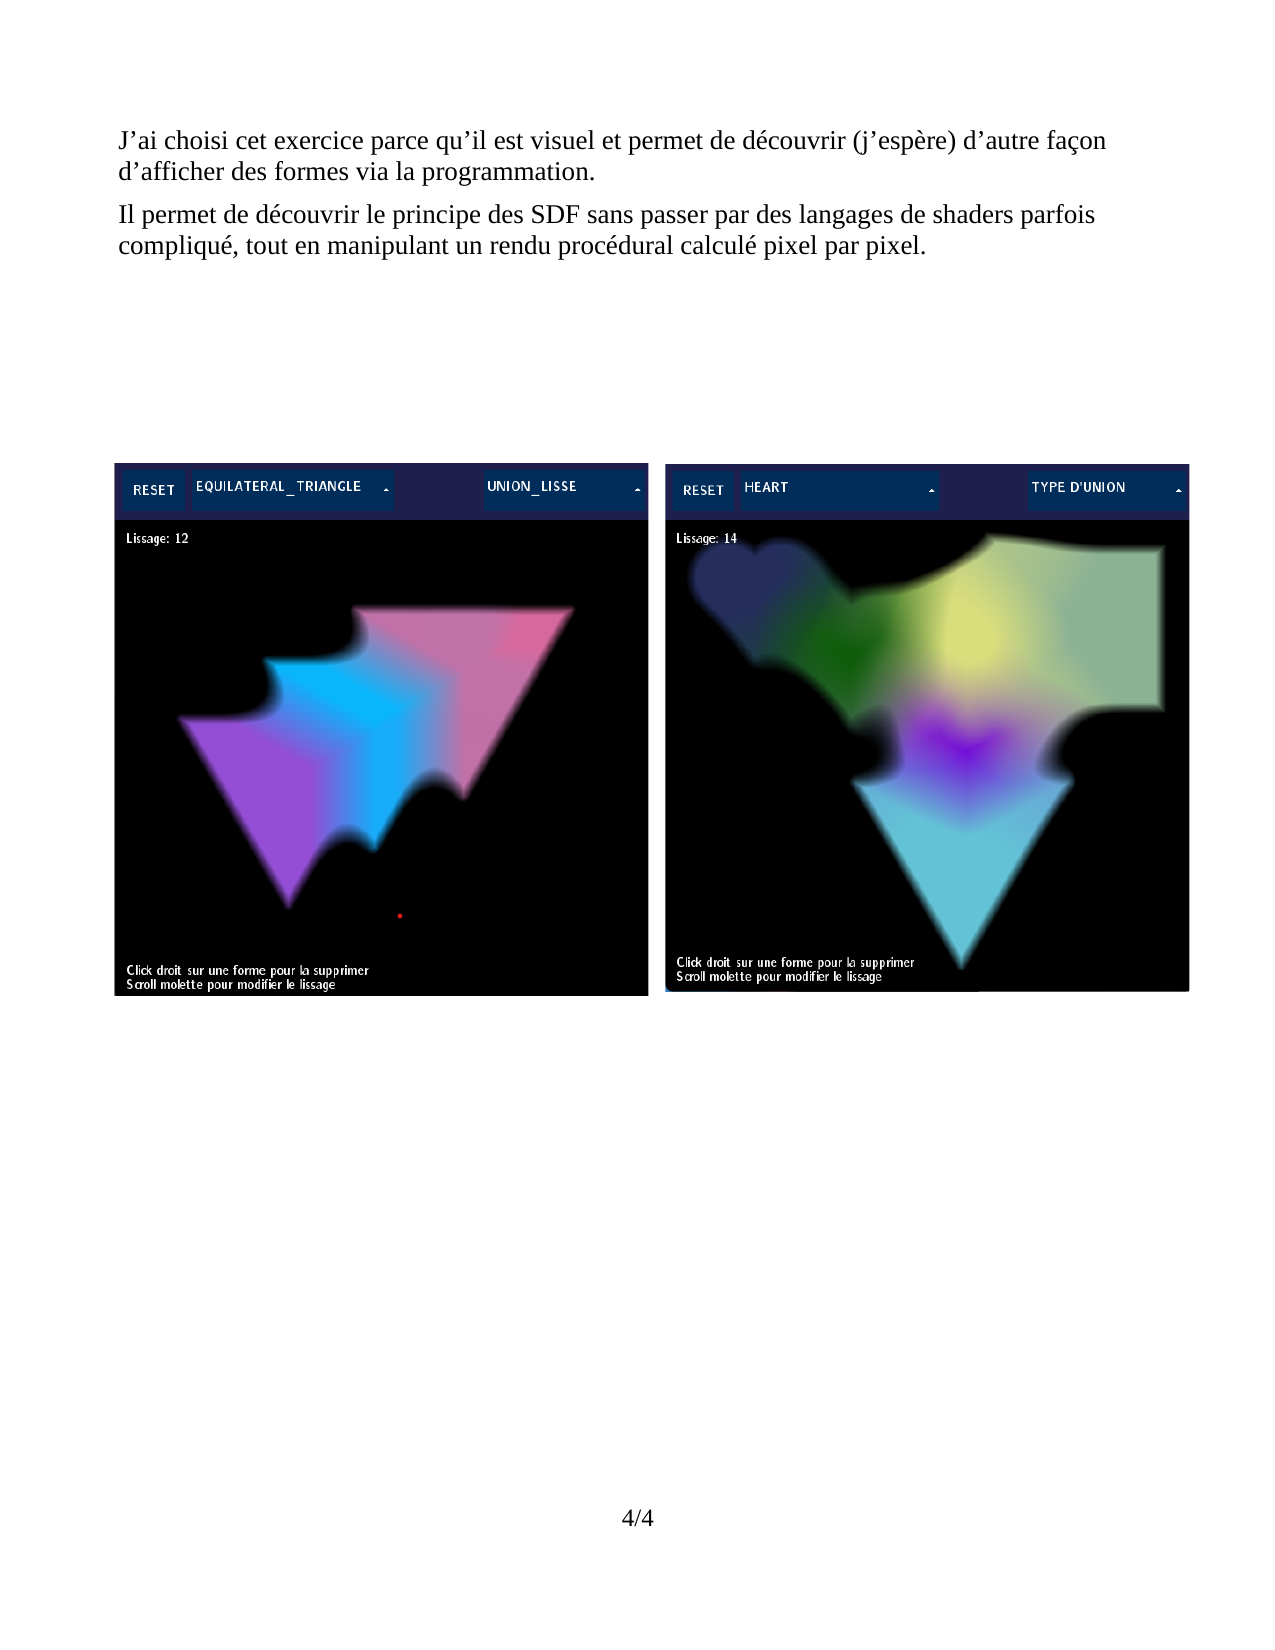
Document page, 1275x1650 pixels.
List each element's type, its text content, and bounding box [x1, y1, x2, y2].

picture [114, 463, 649, 996]
text J’ai choisi cet exercice parce qu’il est visuel et permet de découvrir (j’espère) d’autre façon d’afficher des formes via la programmation. [118, 124, 1157, 186]
picture [665, 464, 1190, 992]
text Il permet de découvrir le principe des SDF sans passer par des langages de shaders parfois compliqué, tout en manipulant un rendu procédural calculé pixel par pixel. [118, 198, 1157, 261]
